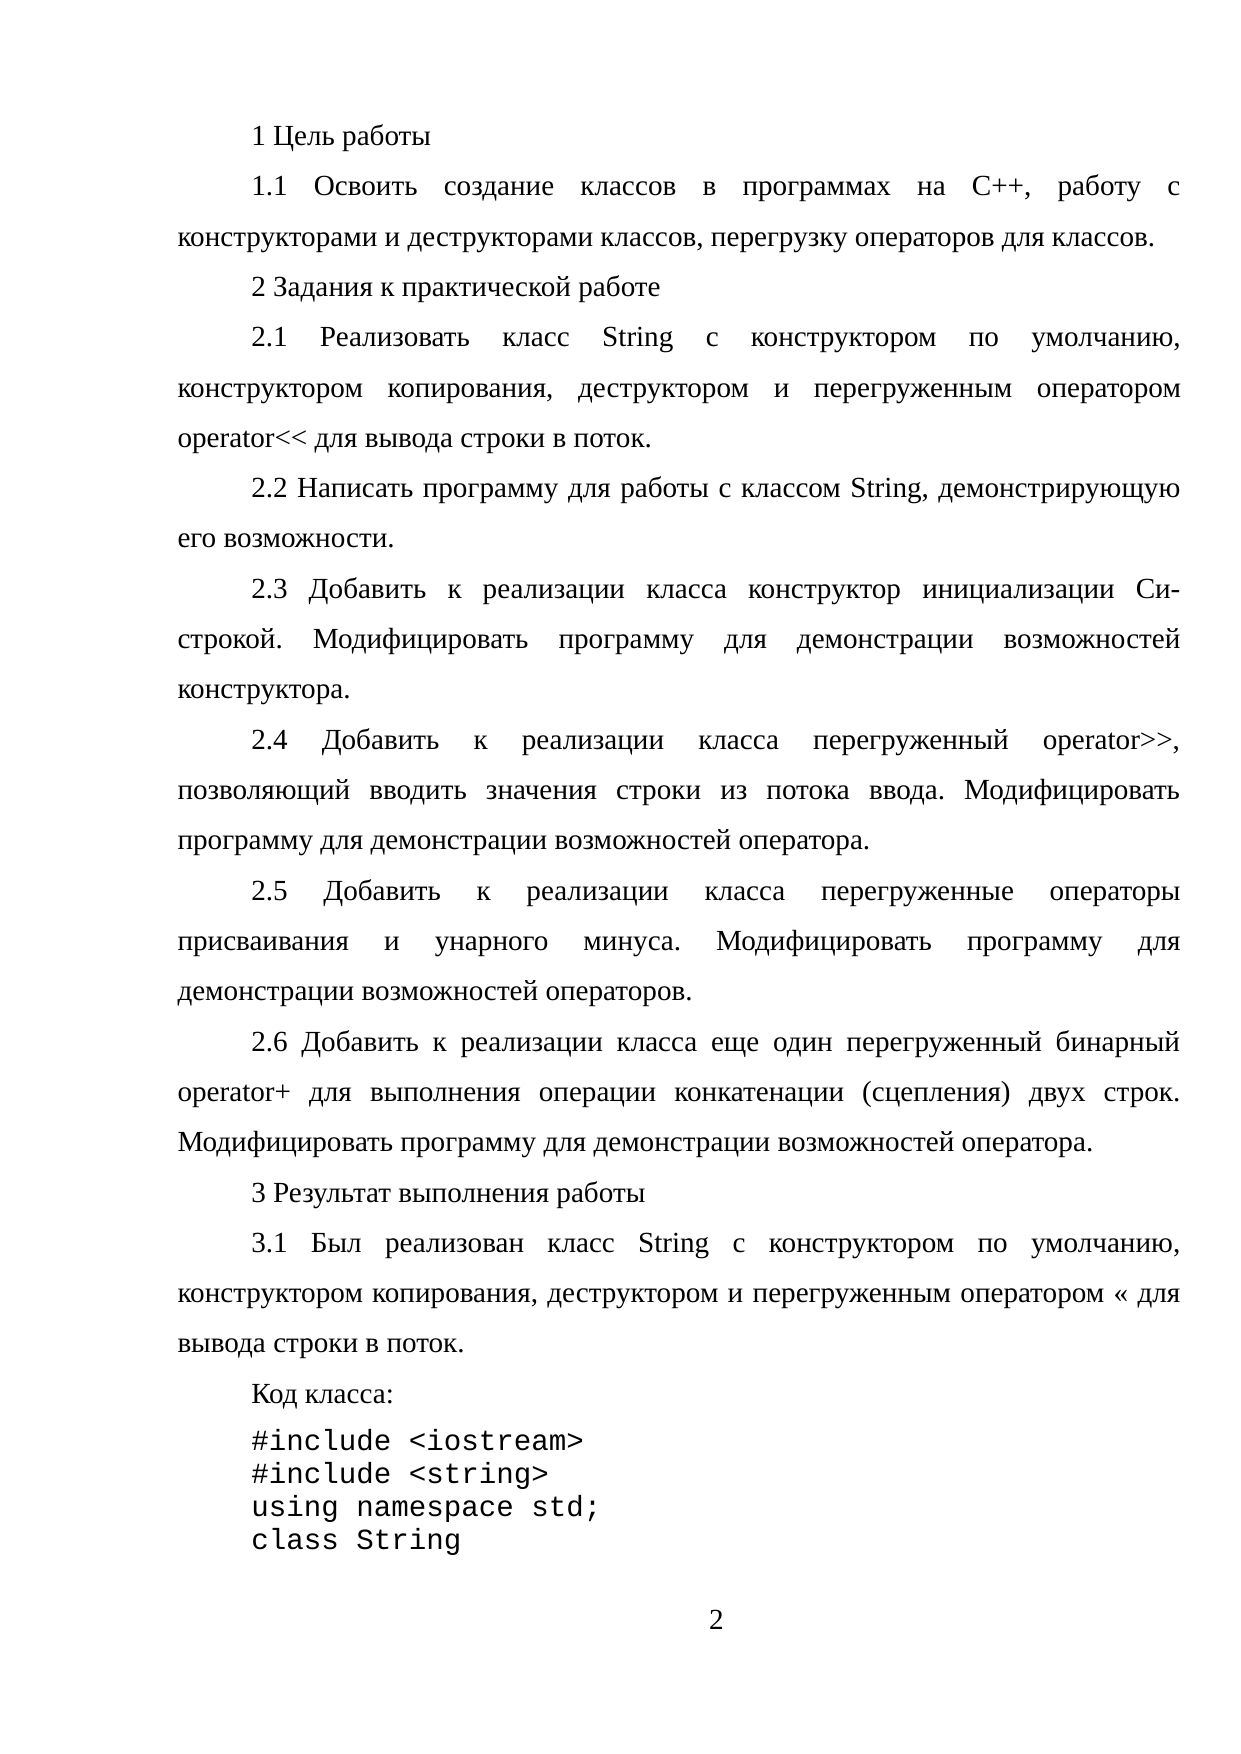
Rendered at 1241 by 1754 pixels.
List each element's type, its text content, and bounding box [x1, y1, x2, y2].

text class String [177, 1525, 1181, 1558]
text 3.1 Был реализован класс String с конструктором по умолчанию, конструктором копирования, деструктором и перегруженным оператором « для вывода строки в поток. [177, 1225, 1181, 1359]
text 2.2 Написать программу для работы с классом String, демонстрирующую его возможности. [177, 470, 1181, 554]
text #include <iostream> [177, 1426, 1181, 1459]
text 2.5 Добавить к реализации класса перегруженные операторы присваивания и унарного минуса. Модифицировать программу для демонстрации возможностей операторов. [177, 873, 1181, 1007]
text 3 Результат выполнения работы [177, 1175, 1181, 1208]
text 1 Цель работы [177, 118, 1181, 152]
text #include <string> [177, 1459, 1181, 1492]
text 1.1 Освоить создание классов в программах на С++, работу с конструкторами и деструкторами классов, перегрузку операторов для классов. [177, 168, 1181, 252]
text 2.4 Добавить к реализации класса перегруженный operator>>, позволяющий вводить значения строки из потока ввода. Модифицировать программу для демонстрации возможностей оператора. [177, 722, 1181, 856]
text 2 Задания к практической работе [177, 269, 1181, 303]
text 2.3 Добавить к реализации класса конструктор инициализации Си-строкой. Модифицировать программу для демонстрации возможностей конструктора. [177, 571, 1181, 705]
text using namespace std; [177, 1492, 1181, 1525]
text 2.6 Добавить к реализации класса еще один перегруженный бинарный operator+ для выполнения операции конкатенации (сцепления) двух строк. Модифицировать программу для демонстрации возможностей оператора. [177, 1024, 1181, 1158]
text 2.1 Реализовать класс String с конструктором по умолчанию, конструктором копирования, деструктором и перегруженным оператором operator<< для вывода строки в поток. [177, 319, 1181, 453]
text Код класса: [177, 1376, 1181, 1409]
